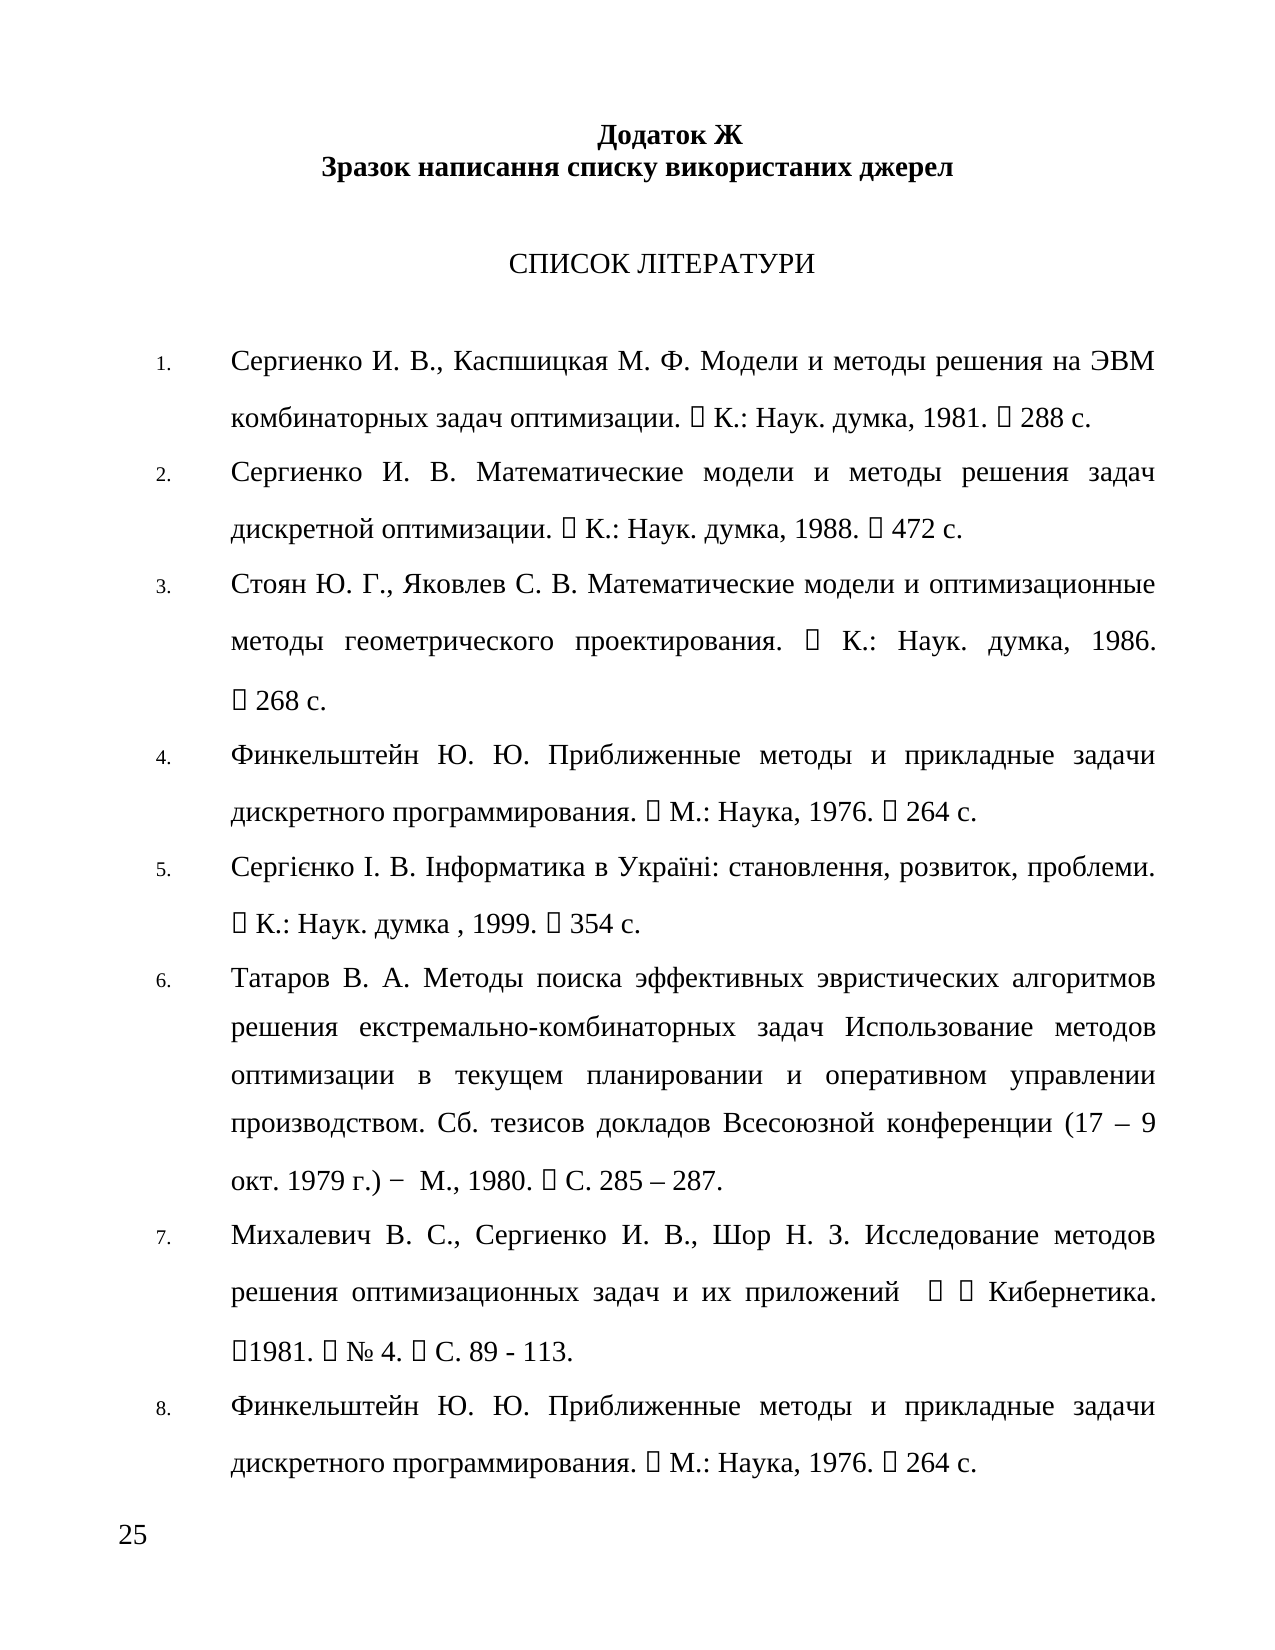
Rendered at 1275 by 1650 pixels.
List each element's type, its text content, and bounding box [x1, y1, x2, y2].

list Михалевич В. С., Сергиенко И. В., Шор Н. З. Исследование методов решения оптимизационных задач и их приложений   Кибернетика. 1981.  № 4.  С. 89 - 113. [156, 1218, 1157, 1369]
text СПИСОК ЛІТЕРАТУРИ [156, 247, 1168, 279]
list Татаров В. А. Методы поиска эффективных эвристических алгоритмов решения екстремально-комбинаторных задач Использование методов оптимизации в текущем планировании и оперативном управлении производством. Сб. тезисов докладов Всесоюзной конференции (17 – 9 окт. 1979 г.) − М., 1980.  С. 285 – 287. [156, 961, 1157, 1198]
list Сергиенко И. В., Каспшицкая М. Ф. Модели и методы решения на ЭВМ комбинаторных задач оптимизации.  К.: Наук. думка, 1981.  288 с. [156, 344, 1157, 436]
list Сергієнко І. В. Інформатика в Україні: становлення, розвиток, проблеми.  К.: Наук. думка , 1999.  354 с. [156, 850, 1157, 942]
list Финкельштейн Ю. Ю. Приближенные методы и прикладные задачи дискретного программирования.  М.: Наука, 1976.  264 с. [156, 738, 1157, 830]
subtitle Зразок написання списку використаних джерел [118, 150, 1157, 183]
list Сергиенко И. В. Математические модели и методы решения задач дискретной оптимизации.  К.: Наук. думка, 1988.  472 с. [156, 456, 1157, 547]
text Додаток Ж [118, 118, 1157, 150]
list Стоян Ю. Г., Яковлев С. В. Математические модели и оптимизационные методы геометрического проектирования.  К.: Наук. думка, 1986.  268 с. [156, 567, 1157, 718]
list Финкельштейн Ю. Ю. Приближенные методы и прикладные задачи дискретного программирования.  М.: Наука, 1976.  264 с. [156, 1389, 1157, 1481]
